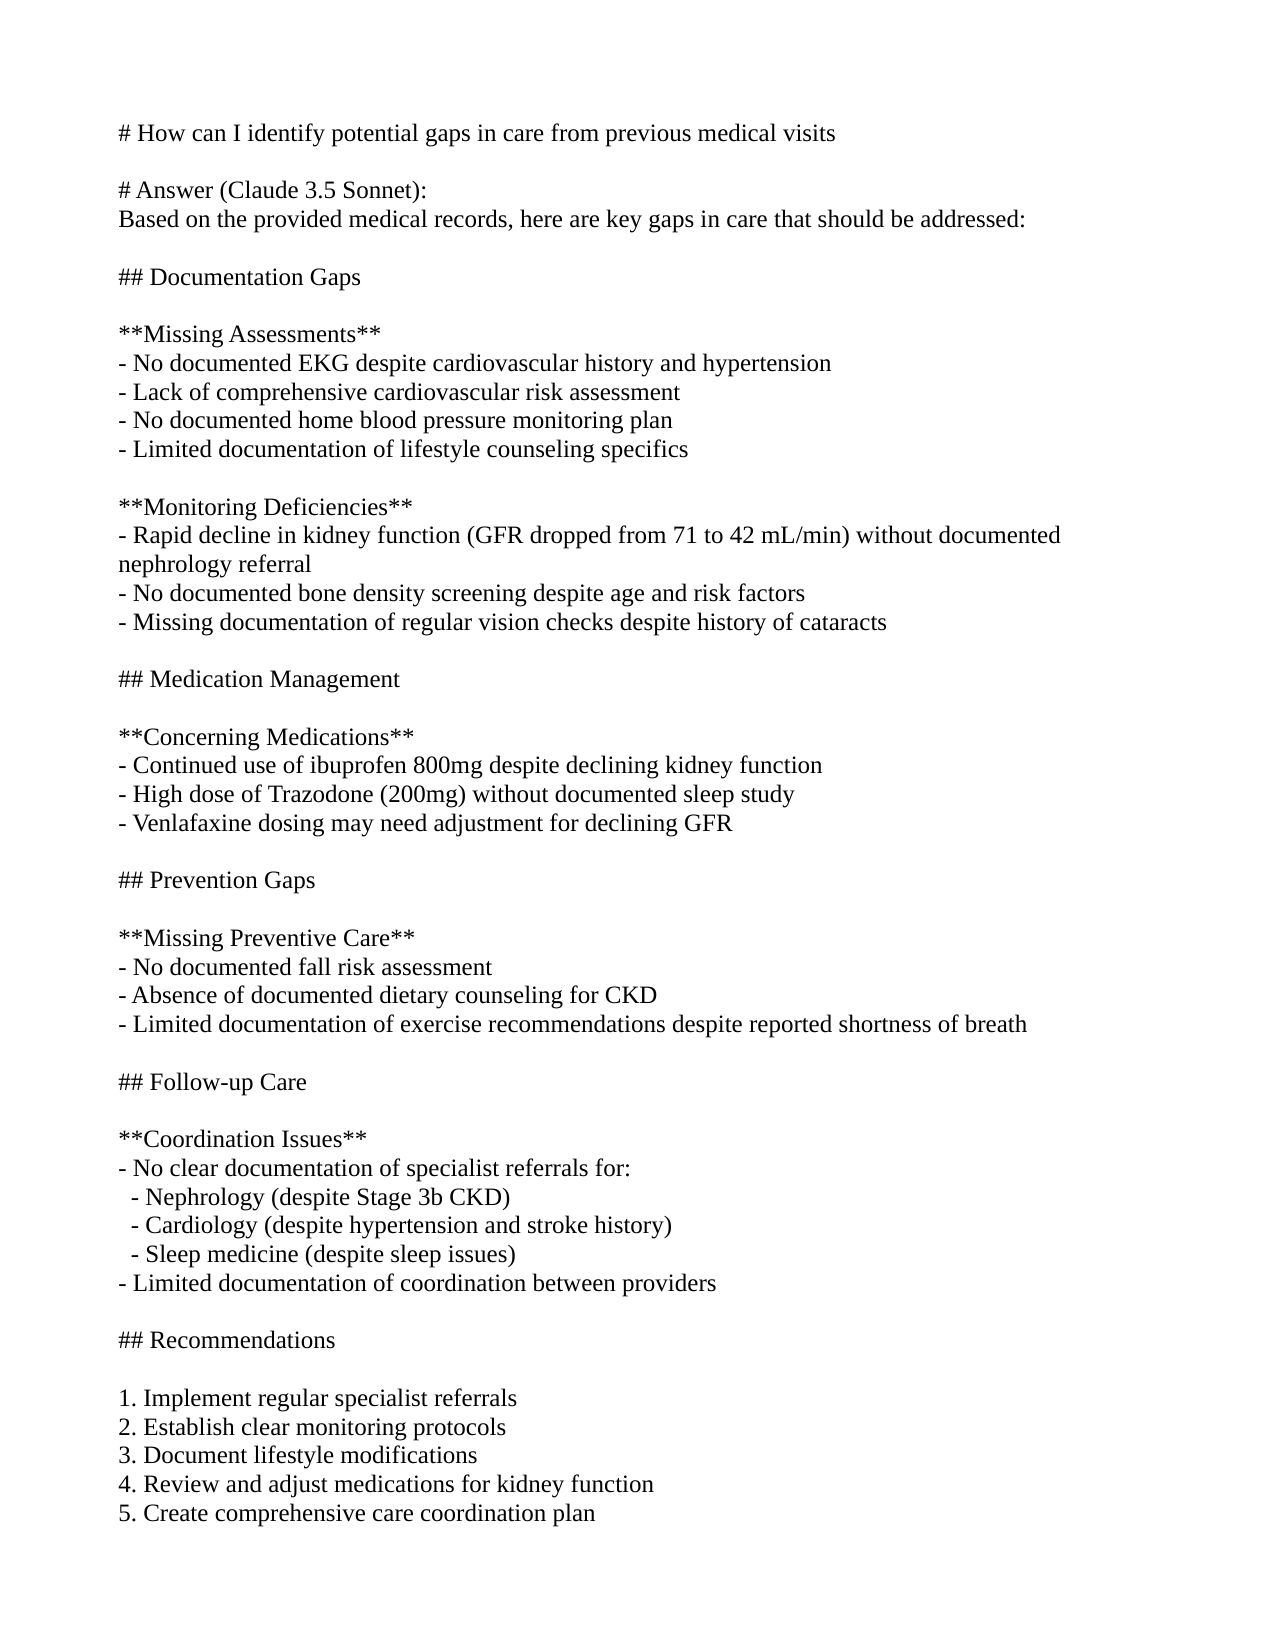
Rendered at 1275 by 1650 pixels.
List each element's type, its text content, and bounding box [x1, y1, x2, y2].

text - Cardiology (despite hypertension and stroke history) [118, 1211, 1157, 1239]
text - Rapid decline in kidney function (GFR dropped from 71 to 42 mL/min) without documented nephrology referral [118, 521, 1157, 578]
text ## Recommendations [118, 1326, 1157, 1354]
text - No documented bone density screening despite age and risk factors [118, 578, 1157, 607]
text ## Medication Management [118, 664, 1157, 693]
text **Concerning Medications** [118, 722, 1157, 751]
text - Missing documentation of regular vision checks despite history of cataracts [118, 607, 1157, 636]
text # How can I identify potential gaps in care from previous medical visits [118, 118, 1157, 147]
text - High dose of Trazodone (200mg) without documented sleep study [118, 779, 1157, 808]
text Based on the provided medical records, here are key gaps in care that should be addressed: [118, 204, 1157, 233]
text **Coordination Issues** [118, 1124, 1157, 1153]
text # Answer (Claude 3.5 Sonnet): [118, 176, 1157, 204]
text - No documented fall risk assessment [118, 952, 1157, 981]
text ## Prevention Gaps [118, 866, 1157, 894]
text - No documented home blood pressure monitoring plan [118, 406, 1157, 434]
text - No documented EKG despite cardiovascular history and hypertension [118, 348, 1157, 377]
text **Missing Assessments** [118, 319, 1157, 348]
text - Venlafaxine dosing may need adjustment for declining GFR [118, 808, 1157, 837]
text **Missing Preventive Care** [118, 923, 1157, 952]
text - Continued use of ibuprofen 800mg despite declining kidney function [118, 751, 1157, 779]
text 2. Establish clear monitoring protocols [118, 1412, 1157, 1441]
text 5. Create comprehensive care coordination plan [118, 1498, 1157, 1527]
text **Monitoring Deficiencies** [118, 492, 1157, 521]
text - Lack of comprehensive cardiovascular risk assessment [118, 377, 1157, 406]
text - Limited documentation of exercise recommendations despite reported shortness of breath [118, 1009, 1157, 1038]
text - Absence of documented dietary counseling for CKD [118, 981, 1157, 1009]
text - No clear documentation of specialist referrals for: [118, 1153, 1157, 1182]
text 1. Implement regular specialist referrals [118, 1383, 1157, 1412]
text - Limited documentation of lifestyle counseling specifics [118, 434, 1157, 463]
text - Limited documentation of coordination between providers [118, 1268, 1157, 1297]
text 3. Document lifestyle modifications [118, 1441, 1157, 1469]
text 4. Review and adjust medications for kidney function [118, 1469, 1157, 1498]
text ## Follow-up Care [118, 1067, 1157, 1096]
text - Nephrology (despite Stage 3b CKD) [118, 1182, 1157, 1211]
text ## Documentation Gaps [118, 262, 1157, 291]
text - Sleep medicine (despite sleep issues) [118, 1239, 1157, 1268]
